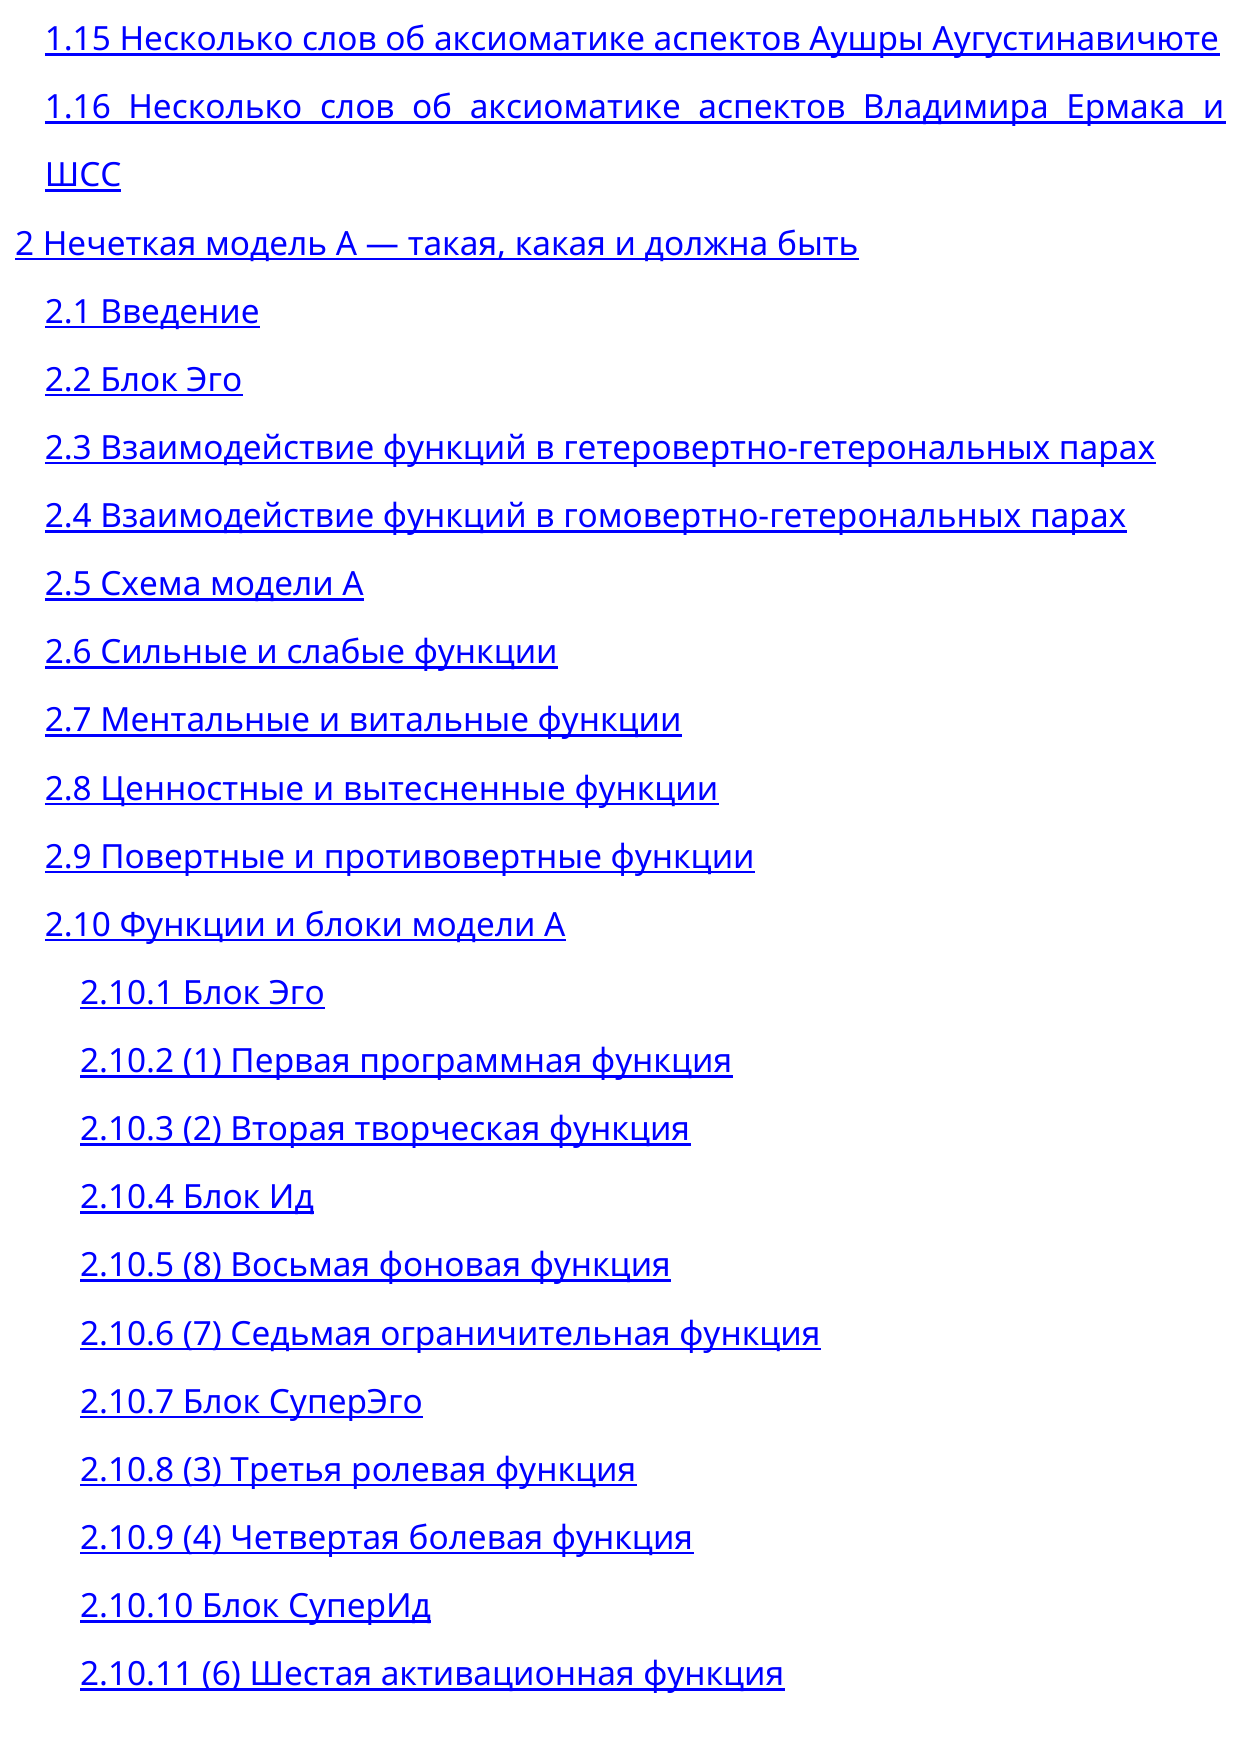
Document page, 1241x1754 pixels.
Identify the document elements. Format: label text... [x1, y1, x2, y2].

text 2.5 Схема модели А [44, 560, 1226, 605]
text ШСС [44, 122, 1226, 197]
text 2.10.4 Блок Ид [80, 1173, 1226, 1218]
text 2.4 Взаимодействие функций в гомовертно-гетерональных парах [44, 492, 1226, 537]
text 2.2 Блок Эго [44, 356, 1226, 401]
text 2.8 Ценностные и вытесненные функции [44, 764, 1226, 810]
text 2.10.7 Блок СуперЭго [80, 1377, 1226, 1423]
text 2.7 Ментальные и витальные функции [44, 696, 1226, 742]
text 2.10.11 (6) Шестая активационная функция [80, 1650, 1226, 1695]
text 2.3 Взаимодействие функций в гетеровертно-гетерональных парах [44, 424, 1226, 469]
text 2.10.5 (8) Восьмая фоновая функция [80, 1241, 1226, 1287]
text 2.10.6 (7) Седьмая ограничительная функция [80, 1309, 1226, 1355]
text 2.10.10 Блок СуперИд [80, 1582, 1226, 1627]
text 1.16 Несколько слов об аксиоматике аспектов Владимира Ермака и [44, 83, 1226, 121]
text 2.9 Повертные и противовертные функции [44, 832, 1226, 878]
text 2.10.8 (3) Третья ролевая функция [80, 1446, 1226, 1491]
text 2.10.3 (2) Вторая творческая функция [80, 1105, 1226, 1150]
text 2.10.1 Блок Эго [80, 969, 1226, 1014]
text 2.1 Введение [44, 287, 1226, 333]
text 2.6 Сильные и слабые функции [44, 628, 1226, 673]
text 2.10.9 (4) Четвертая болевая функция [80, 1514, 1226, 1559]
text 1.15 Несколько слов об аксиоматике аспектов Аушры Аугустинавичюте [44, 15, 1226, 60]
text 2.10 Функции и блоки модели А [44, 901, 1226, 946]
text 2 Нечеткая модель А — такая, какая и должна быть [15, 219, 1226, 265]
text 2.10.2 (1) Первая программная функция [80, 1037, 1226, 1082]
